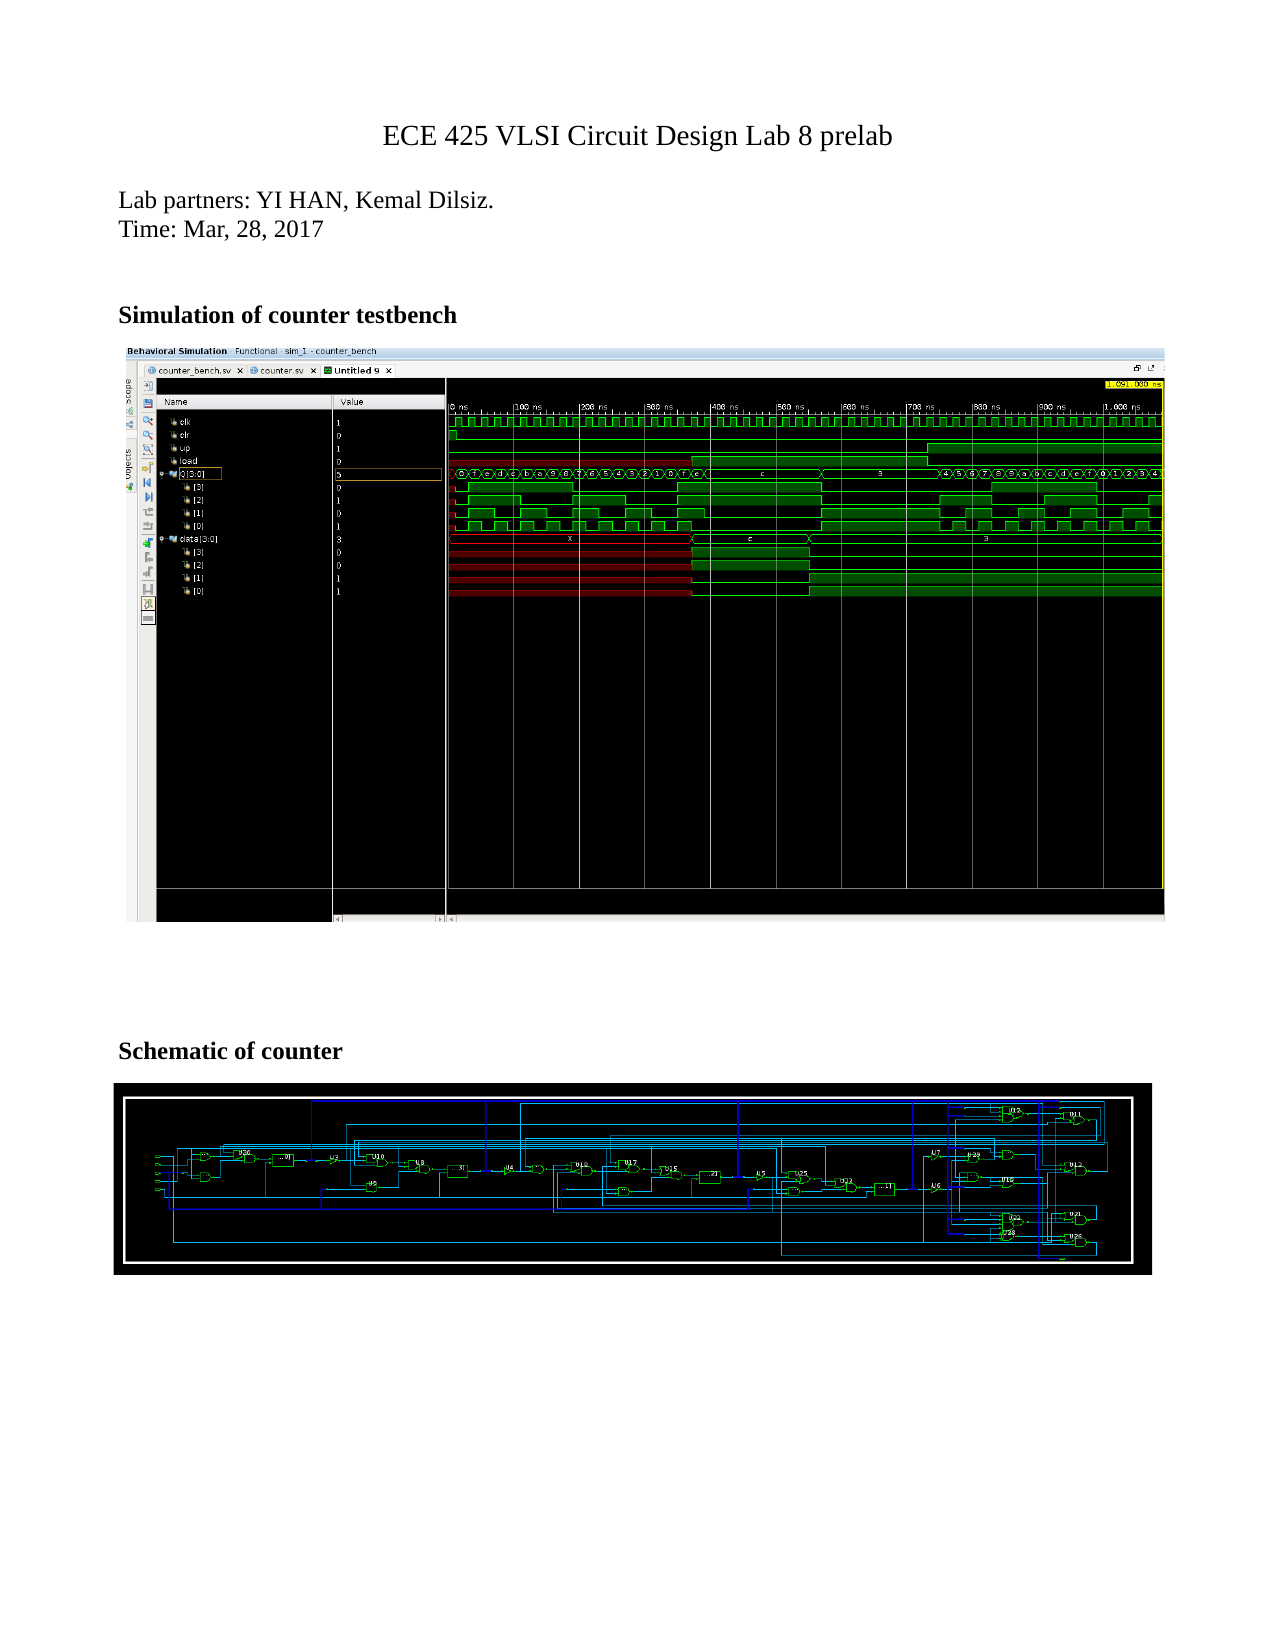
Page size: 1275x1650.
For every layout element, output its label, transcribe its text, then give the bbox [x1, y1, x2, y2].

picture [113, 1083, 1153, 1275]
text Simulation of counter testbench [118, 300, 1157, 329]
text Schematic of counter [118, 1036, 1157, 1065]
picture [126, 348, 1165, 922]
text ECE 425 VLSI Circuit Design Lab 8 prelab [118, 118, 1157, 152]
text Time: Mar, 28, 2017 [118, 214, 1157, 243]
text Lab partners: YI HAN, Kemal Dilsiz. [118, 185, 1157, 214]
